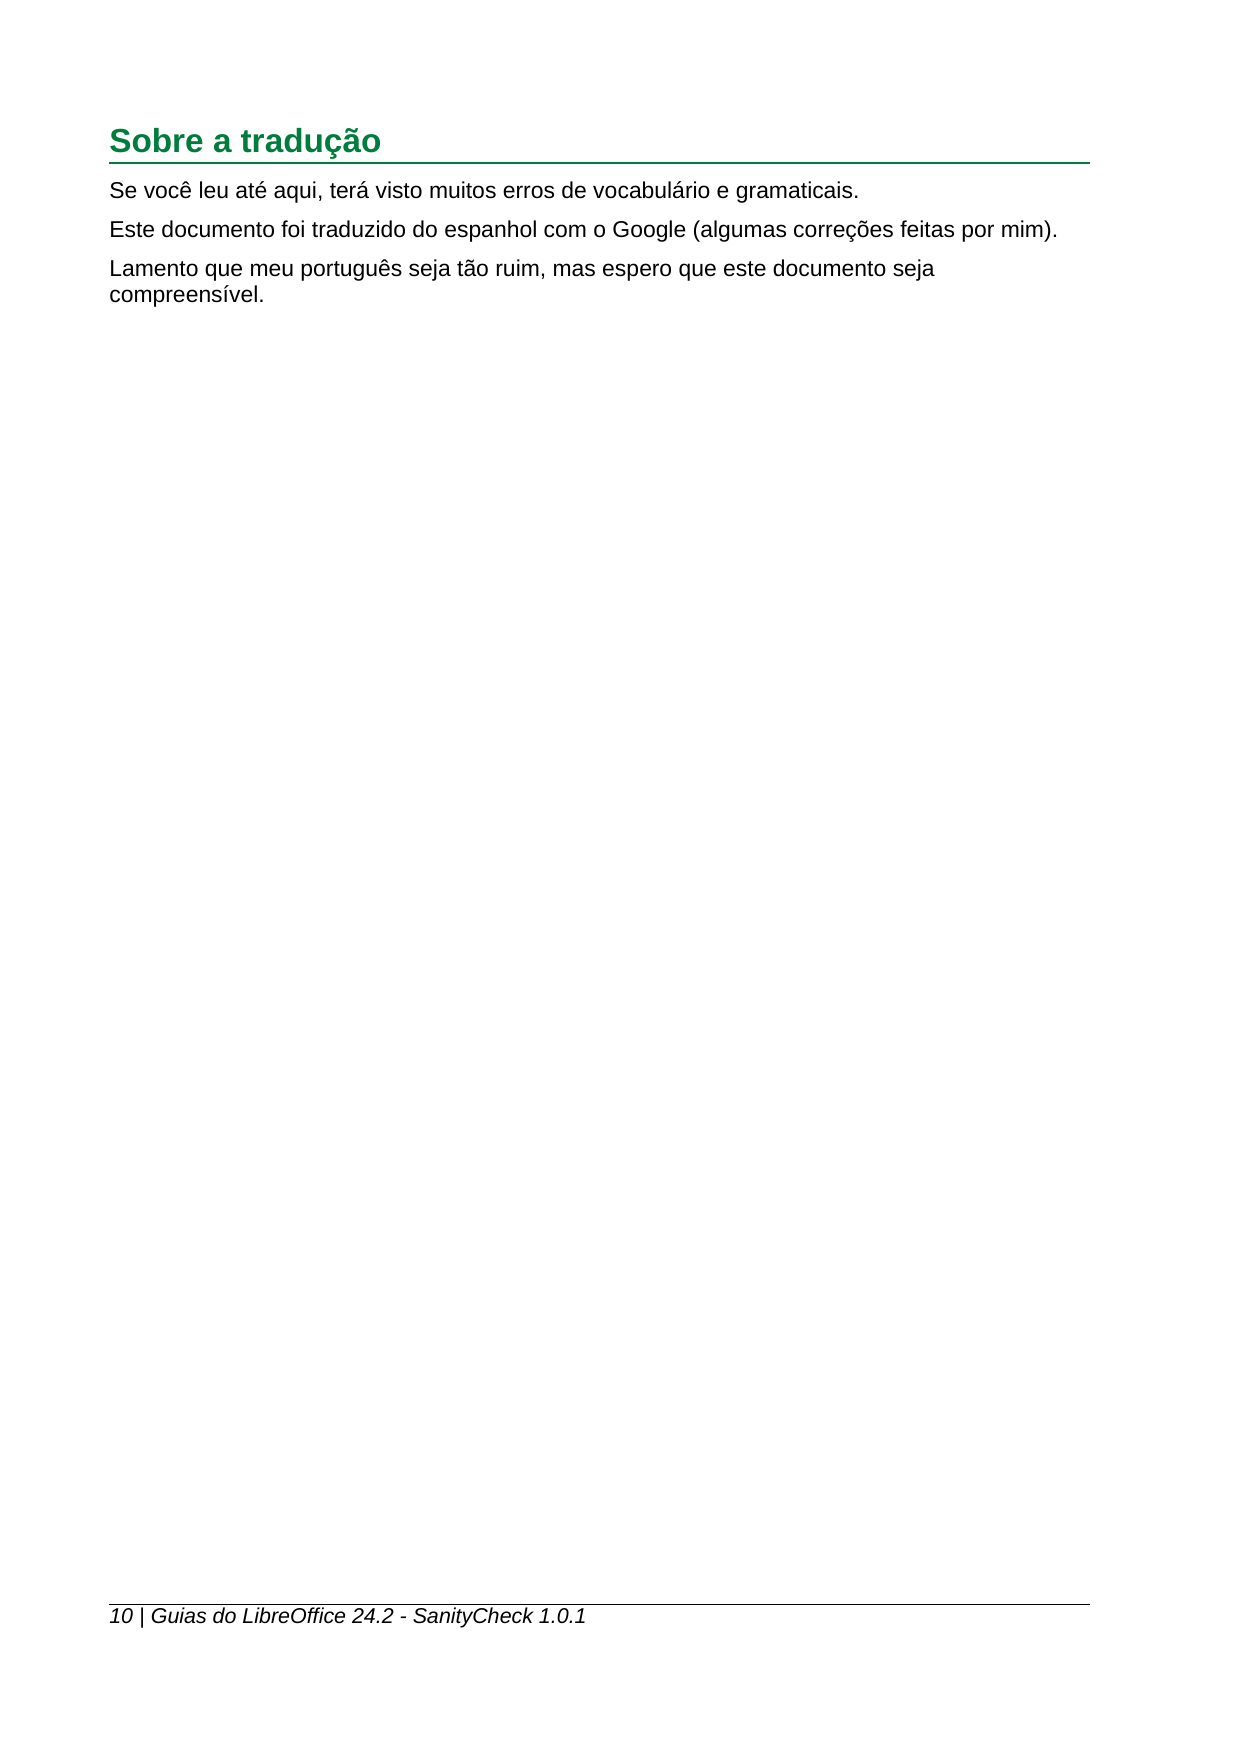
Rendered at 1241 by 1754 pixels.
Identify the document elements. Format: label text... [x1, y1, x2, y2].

text Este documento foi traduzido do espanhol com o Google (algumas correções feitas por mim). [109, 216, 1090, 242]
subtitle Sobre a tradução [109, 121, 1090, 162]
text Se você leu até aqui, terá visto muitos erros de vocabulário e gramaticais. [109, 177, 1090, 203]
text Lamento que meu português seja tão ruim, mas espero que este documento seja compreensível. [109, 254, 1090, 307]
